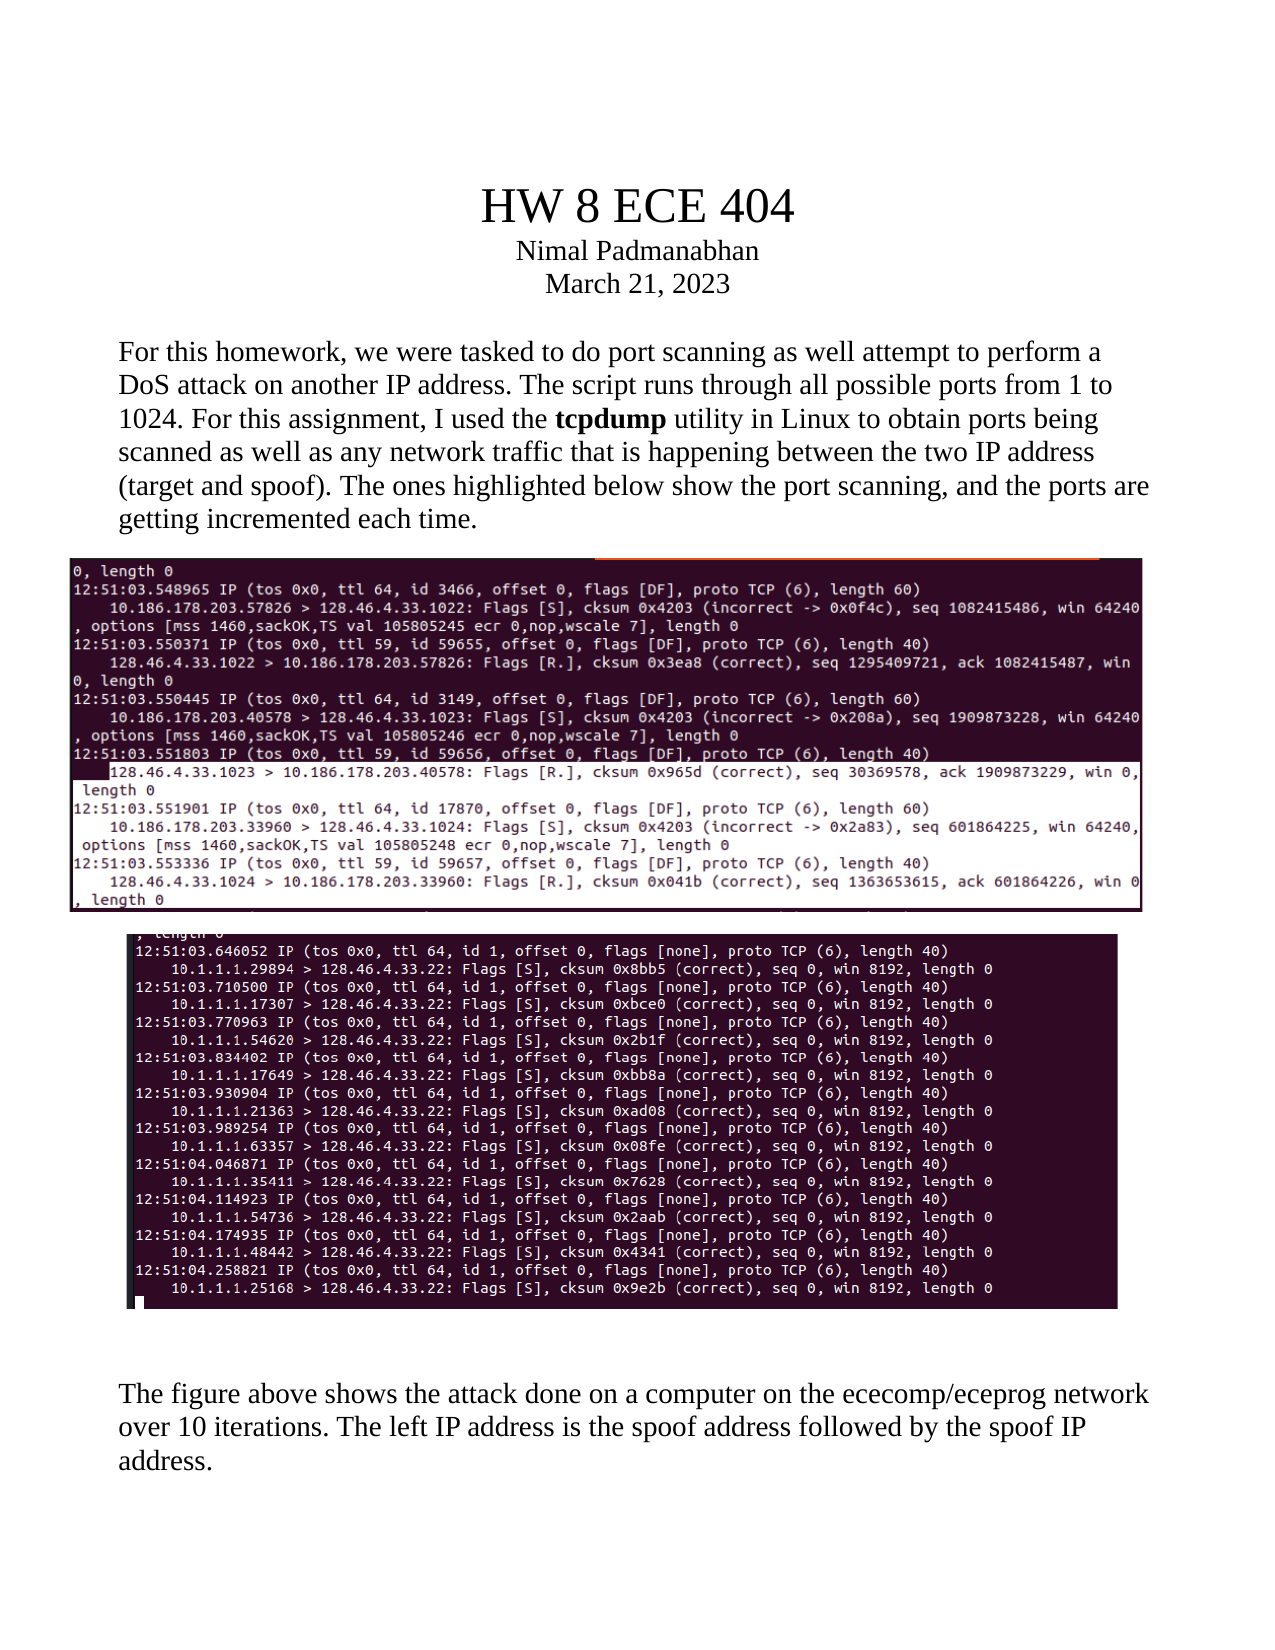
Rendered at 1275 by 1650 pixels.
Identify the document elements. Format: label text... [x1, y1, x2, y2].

text March 21, 2023 [118, 267, 1157, 300]
text Nimal Padmanabhan [118, 233, 1157, 267]
picture [126, 934, 1118, 1309]
text The figure above shows the attack done on a computer on the ececomp/eceprog network over 10 iterations. The left IP address is the spoof address followed by the spoof IP address. [118, 1376, 1157, 1476]
text HW 8 ECE 404 [118, 176, 1157, 233]
text For this homework, we were tasked to do port scanning as well attempt to perform a DoS attack on another IP address. The script runs through all possible ports from 1 to 1024. For this assignment, I used the tcpdump utility in Linux to obtain ports being scanned as well as any network traffic that is happening between the two IP address (target and spoof). The ones highlighted below show the port scanning, and the ports are getting incremented each time. [118, 334, 1157, 535]
picture [69, 558, 1143, 912]
